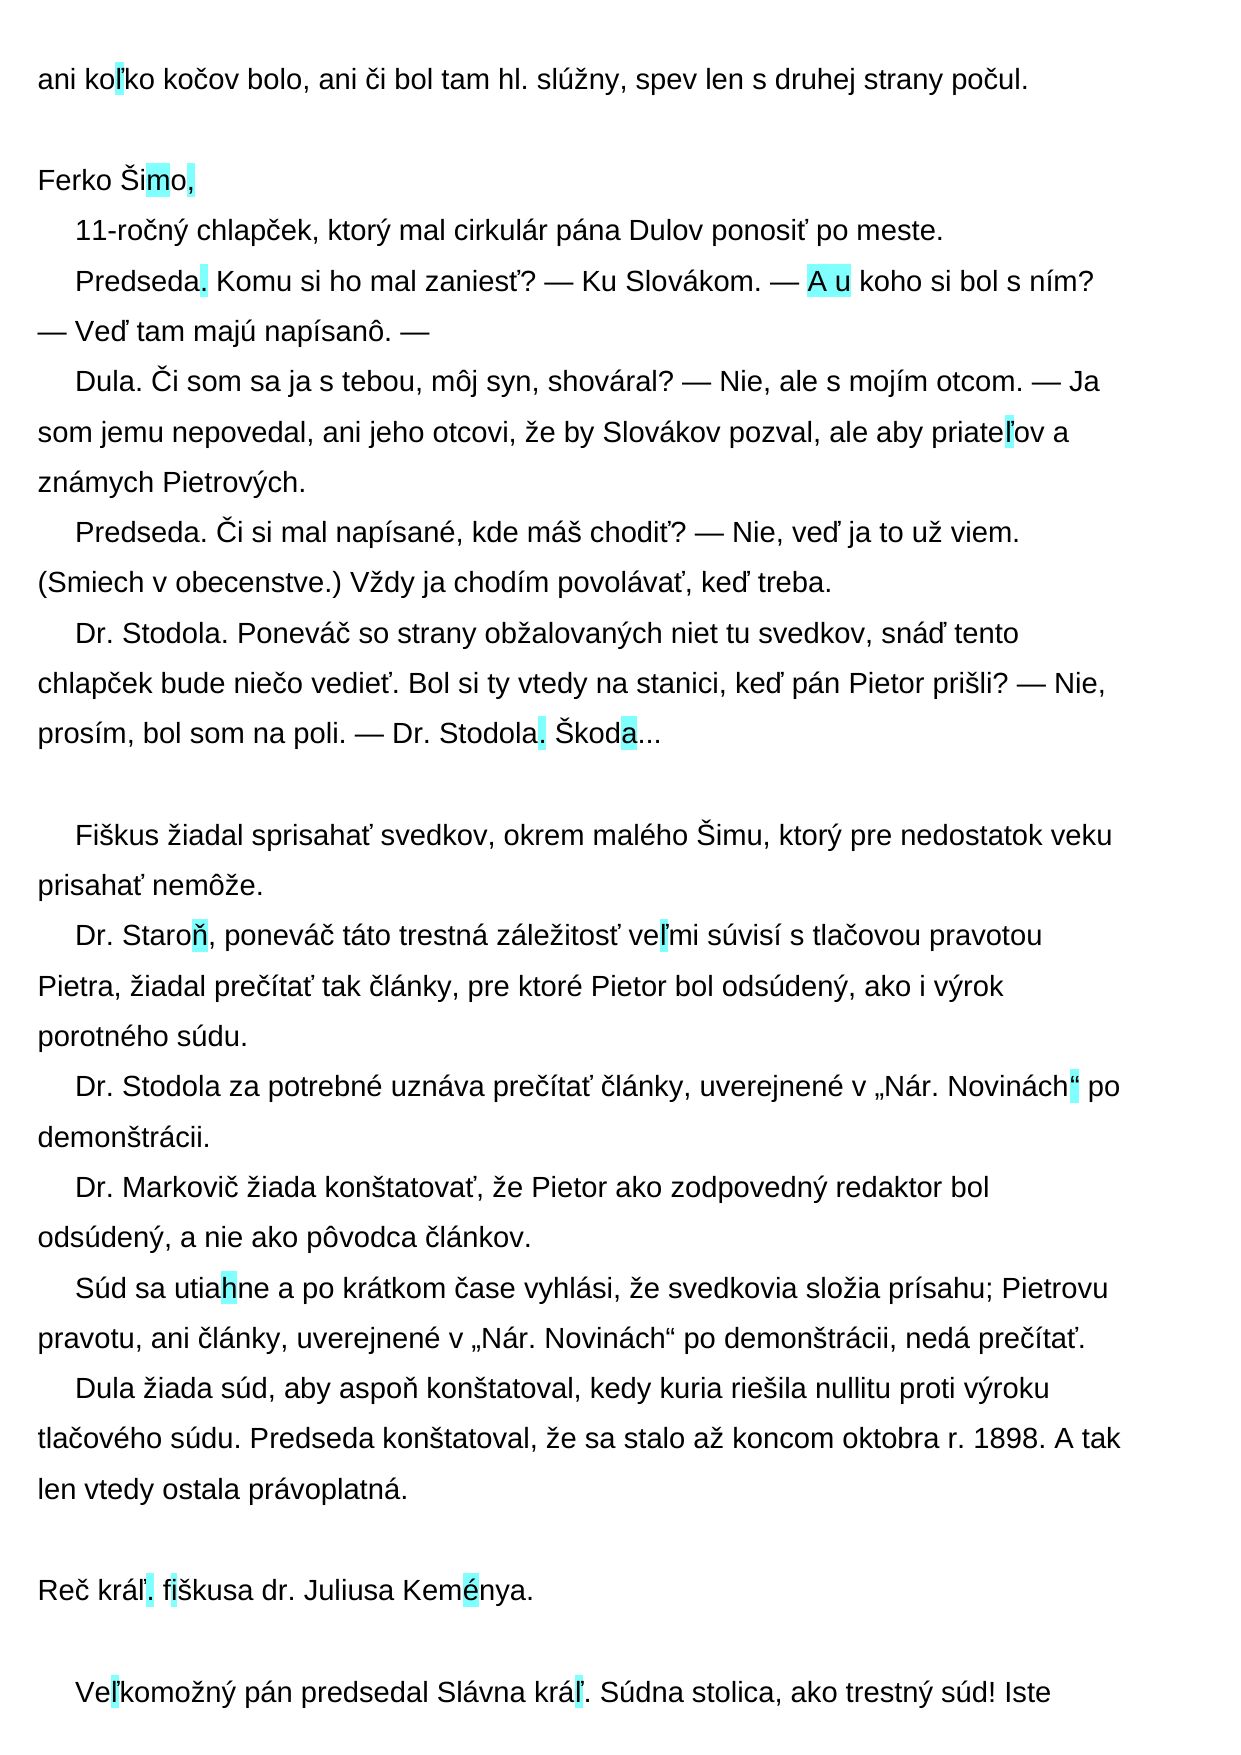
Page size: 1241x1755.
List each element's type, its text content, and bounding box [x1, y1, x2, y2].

text 11-ročný chlapček, ktorý mal cirkulár pána Dulov ponosiť po meste. [37, 213, 1130, 247]
text Predseda. Či si mal napísané, kde máš chodiť? — Nie, veď ja to už viem. (Smiech v obecenstve.) Vždy ja chodím povolávať, keď treba. [37, 515, 1130, 599]
text Dr. Stodola. Poneváč so strany obžalovaných niet tu svedkov, snáď tento chlapček bude niečo vedieť. Bol si ty vtedy na stanici, keď pán Pietor prišli? — Nie, prosím, bol som na poli. — Dr. Stodola. Škoda... [37, 616, 1130, 750]
text Dr. Markovič žiada konštatovať, že Pietor ako zodpovedný redaktor bol odsúdený, a nie ako pô­vodca článkov. [37, 1170, 1130, 1254]
text Dr. Stodola za potrebné uznáva prečítať články, uverejnené v „Nár. Novinách“ po demonštrácii. [37, 1069, 1130, 1153]
text Dula žiada súd, aby aspoň konštatoval, kedy kuria riešila nullitu proti výroku tlačového súdu. Predseda konštatoval, že sa stalo až koncom oktobra r. 1898. A tak len vtedy ostala právoplatná. [37, 1371, 1130, 1505]
text Ferko Šimo, [37, 163, 1130, 197]
text Fiškus žiadal sprisahať svedkov, okrem malého Šimu, ktorý pre nedostatok veku prisahať nemôže. [37, 818, 1130, 902]
text Dula. Či som sa ja s tebou, môj syn, shováral? — Nie, ale s mojím otcom. — Ja som jemu nepovedal, ani jeho otcovi, že by Slovákov pozval, ale aby priateľov a známych Pietrových. [37, 364, 1130, 498]
text Reč kráľ. fiškusa dr. Juliusa Keménya. [37, 1573, 1130, 1607]
text ani koľko kočov bolo, ani či bol tam hl. slúžny, spev len s druhej strany počul. [37, 62, 1130, 95]
text Súd sa utiahne a po krátkom čase vyhlási, že svedkovia složia prísahu; Pietrovu pravotu, ani články, uverejnené v „Nár. Novinách“ po demonštrácii, nedá prečítať. [37, 1271, 1130, 1354]
text Dr. Staroň, poneváč táto trestná záležitosť veľmi súvisí s tlačovou pravotou Pietra, žiadal prečítať tak články, pre ktoré Pietor bol odsúdený, ako i výrok porotného súdu. [37, 918, 1130, 1053]
text Predseda. Komu si ho mal zaniesť? — Ku Slo­vákom. — A u koho si bol s ním? — Veď tam majú napísanô. — [37, 264, 1130, 347]
text Veľkomožný pán predsedal Slávna kráľ. Súdna stolica, ako trestný súd! Iste [37, 1674, 1130, 1708]
